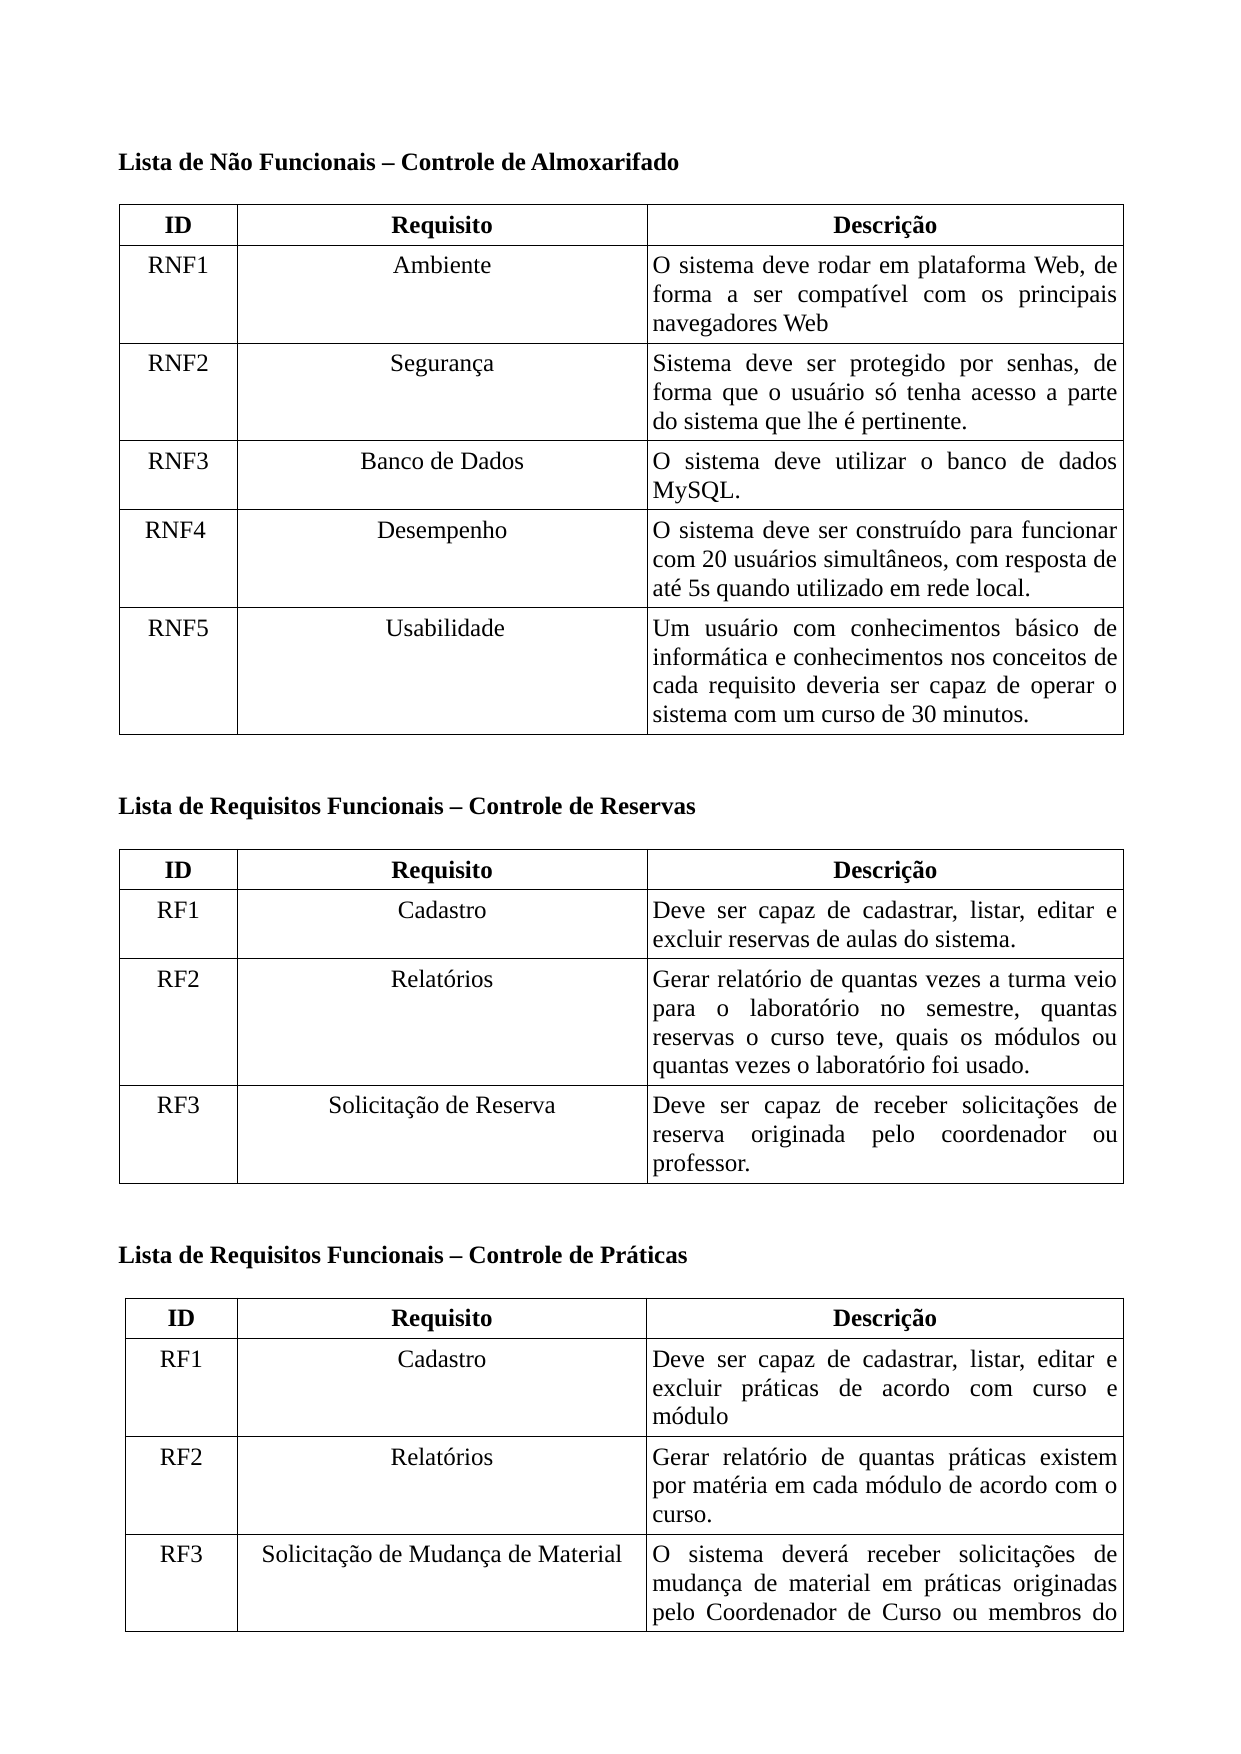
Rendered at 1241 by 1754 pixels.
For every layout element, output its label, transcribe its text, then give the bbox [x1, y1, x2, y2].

table_cell RNF1 [120, 246, 237, 342]
table_cell Usabilidade [238, 608, 647, 734]
table_cell Cadastro [238, 1339, 646, 1436]
table_cell O sistema deve ser construído para funcionar com 20 usuários simultâneos, com resposta de até 5s quando utilizado em rede local. [648, 510, 1123, 607]
table_header Requisito [238, 205, 647, 245]
table_cell Sistema deve ser protegido por senhas, de forma que o usuário só tenha acesso a parte do sistema que lhe é pertinente. [648, 344, 1123, 440]
table_cell Desempenho [238, 510, 647, 607]
text Lista de Requisitos Funcionais – Controle de Práticas [118, 1240, 1122, 1269]
table_cell Deve ser capaz de cadastrar, listar, editar e excluir práticas de acordo com curso e módulo [647, 1339, 1123, 1436]
table_cell RF2 [126, 1437, 237, 1534]
table_cell RF3 [126, 1535, 237, 1631]
table_cell O sistema deve utilizar o banco de dados MySQL. [648, 441, 1123, 509]
table_cell Um usuário com conhecimentos básico de informática e conhecimentos nos conceitos de cada requisito deveria ser capaz de operar o sistema com um curso de 30 minutos. [648, 608, 1123, 734]
table_cell Solicitação de Mudança de Material [238, 1535, 646, 1631]
table_header ID [120, 205, 237, 245]
text Lista de Não Funcionais – Controle de Almoxarifado [118, 147, 1122, 176]
table_header Descrição [648, 850, 1123, 889]
table_cell Gerar relatório de quantas práticas existem por matéria em cada módulo de acordo com o curso. [647, 1437, 1123, 1534]
table_cell RNF4 [120, 510, 237, 607]
table_cell RNF3 [120, 441, 237, 509]
table_cell RF3 [120, 1086, 237, 1183]
table_header Descrição [648, 205, 1123, 245]
table_cell Segurança [238, 344, 647, 440]
table_cell RF1 [126, 1339, 237, 1436]
table_cell Solicitação de Reserva [238, 1086, 647, 1183]
table_header ID [126, 1299, 237, 1338]
table_cell RF2 [120, 959, 237, 1085]
table_cell Banco de Dados [238, 441, 647, 509]
table_cell Deve ser capaz de cadastrar, listar, editar e excluir reservas de aulas do sistema. [648, 890, 1123, 958]
table_cell O sistema deve rodar em plataforma Web, de forma a ser compatível com os principais navegadores Web [648, 246, 1123, 342]
table_cell O sistema deverá receber solicitações de mudança de material em práticas originadas pelo Coordenador de Curso ou membros do [647, 1535, 1123, 1631]
table_cell Ambiente [238, 246, 647, 342]
table_cell Relatórios [238, 1437, 646, 1534]
table_cell Deve ser capaz de receber solicitações de reserva originada pelo coordenador ou professor. [648, 1086, 1123, 1183]
table_header ID [120, 850, 237, 889]
table_cell RF1 [120, 890, 237, 958]
table_header Requisito [238, 850, 647, 889]
table_cell Gerar relatório de quantas vezes a turma veio para o laboratório no semestre, quantas reservas o curso teve, quais os módulos ou quantas vezes o laboratório foi usado. [648, 959, 1123, 1085]
table_header Requisito [238, 1299, 646, 1338]
text Lista de Requisitos Funcionais – Controle de Reservas [118, 791, 1122, 820]
table_cell RNF5 [120, 608, 237, 734]
table_cell RNF2 [120, 344, 237, 440]
table_cell Cadastro [238, 890, 647, 958]
table_header Descrição [647, 1299, 1123, 1338]
table_cell Relatórios [238, 959, 647, 1085]
